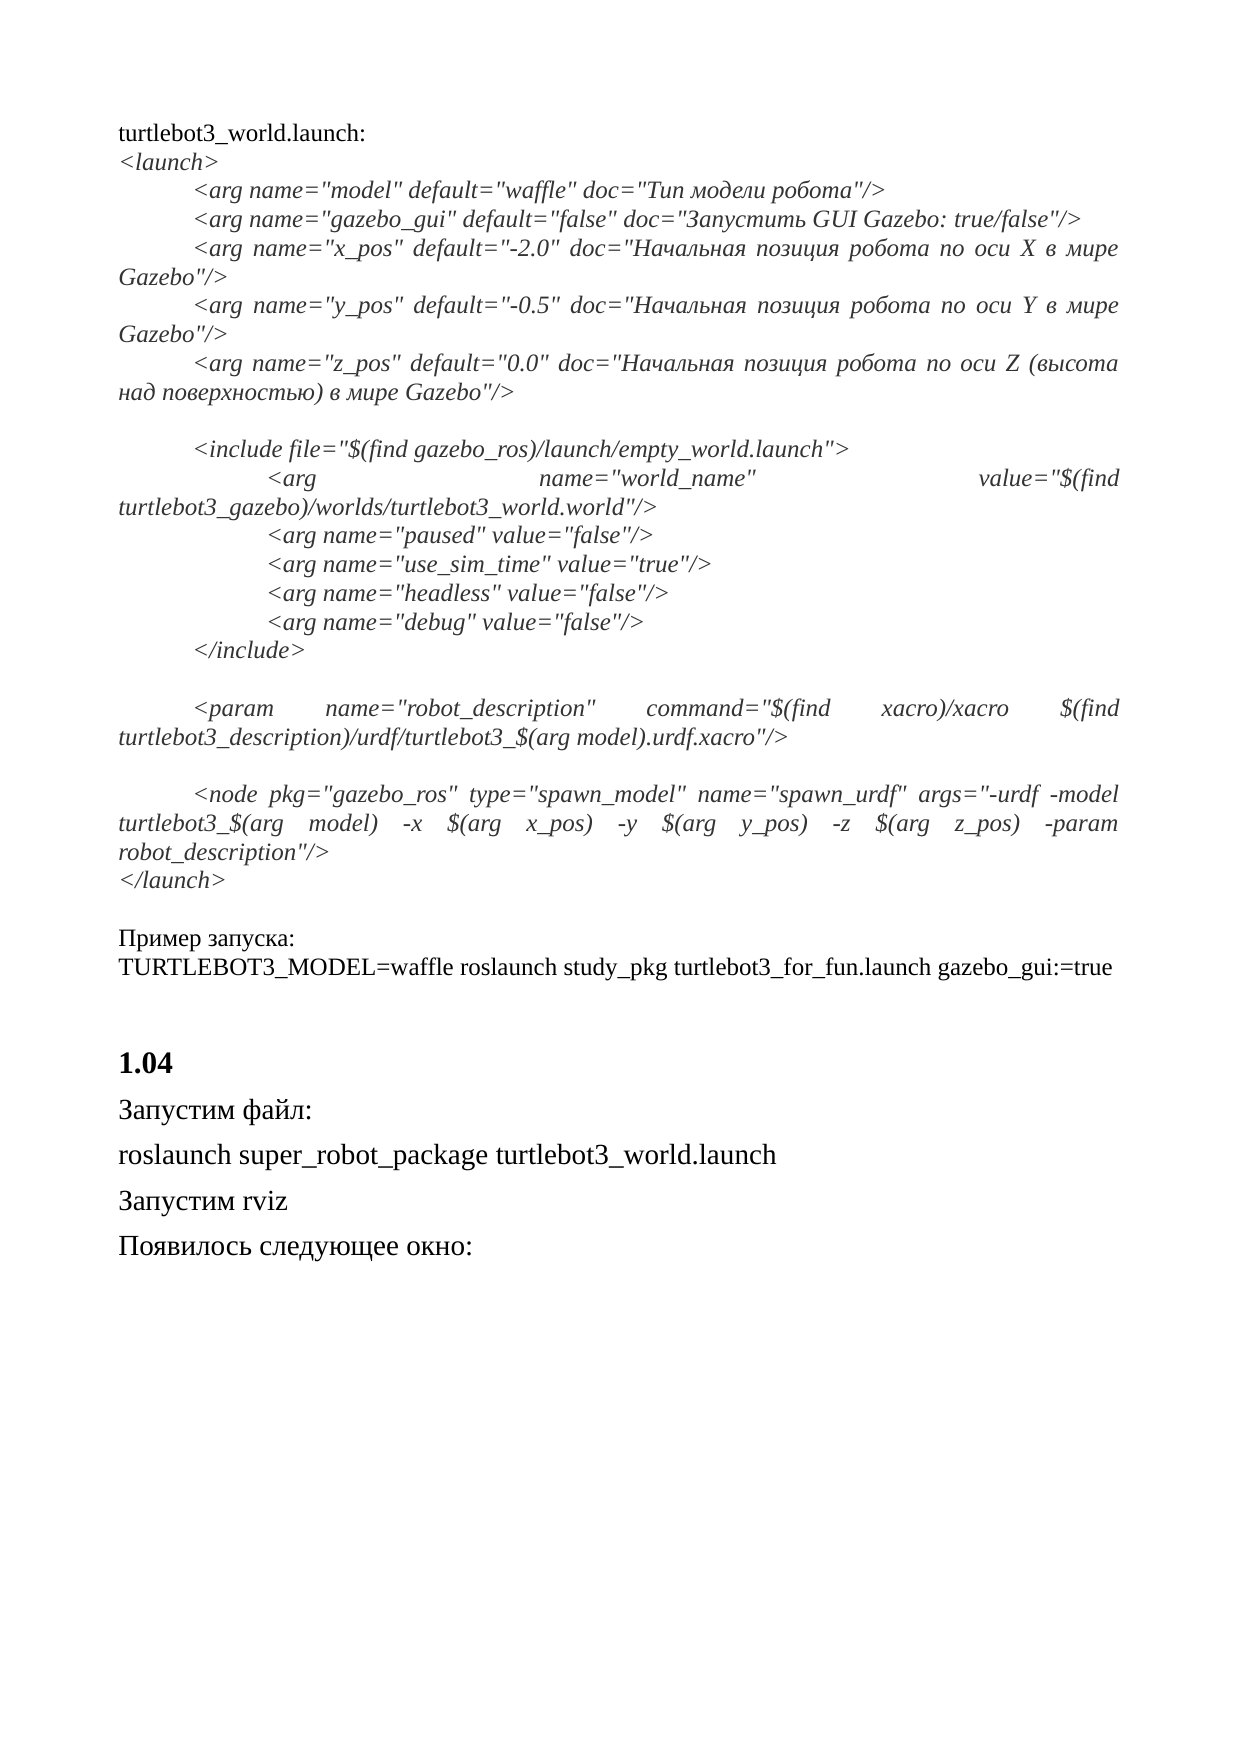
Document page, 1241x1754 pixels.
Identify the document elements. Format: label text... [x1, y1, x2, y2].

text <arg name="world_name" value="$(find turtlebot3_gazebo)/worlds/turtlebot3_world.world"/> [118, 463, 1122, 521]
text 1.04 [118, 1044, 1122, 1080]
text <arg name="use_sim_time" value="true"/> [118, 549, 1122, 578]
text <arg name="y_pos" default="-0.5" doc="Начальная позиция робота по оси Y в мире Gazebo"/> [118, 291, 1122, 348]
text <arg name="z_pos" default="0.0" doc="Начальная позиция робота по оси Z (высота над поверхностью) в мире Gazebo"/> [118, 348, 1122, 406]
text <param name="robot_description" command="$(find xacro)/xacro $(find turtlebot3_description)/urdf/turtlebot3_$(arg model).urdf.xacro"/> [118, 693, 1122, 751]
text TURTLEBOT3_MODEL=waffle roslaunch study_pkg turtlebot3_for_fun.launch gazebo_gui:=true [118, 952, 1122, 981]
text <arg name="gazebo_gui" default="false" doc="Запустить GUI Gazebo: true/false"/> [118, 204, 1122, 233]
text <launch> [118, 147, 1122, 176]
text turtlebot3_world.launch: [118, 118, 1122, 147]
text </include> [118, 636, 1122, 664]
text Появилось следующее окно: [118, 1228, 1122, 1262]
text <include file="$(find gazebo_ros)/launch/empty_world.launch"> [118, 434, 1122, 463]
text <arg name="model" default="waffle" doc="Тип модели робота"/> [118, 176, 1122, 204]
text roslaunch super_robot_package turtlebot3_world.launch [118, 1137, 1122, 1171]
text <arg name="paused" value="false"/> [118, 521, 1122, 549]
text </launch> [118, 866, 1122, 894]
text Запустим файл: [118, 1092, 1122, 1125]
text <node pkg="gazebo_ros" type="spawn_model" name="spawn_urdf" args="-urdf -model turtlebot3_$(arg model) -x $(arg x_pos) -y $(arg y_pos) -z $(arg z_pos) -param robot_description"/> [118, 779, 1122, 866]
text Пример запуска: [118, 923, 1122, 952]
text <arg name="x_pos" default="-2.0" doc="Начальная позиция робота по оси X в мире Gazebo"/> [118, 233, 1122, 291]
text <arg name="debug" value="false"/> [118, 607, 1122, 636]
text Запустим rviz [118, 1183, 1122, 1216]
text <arg name="headless" value="false"/> [118, 578, 1122, 607]
